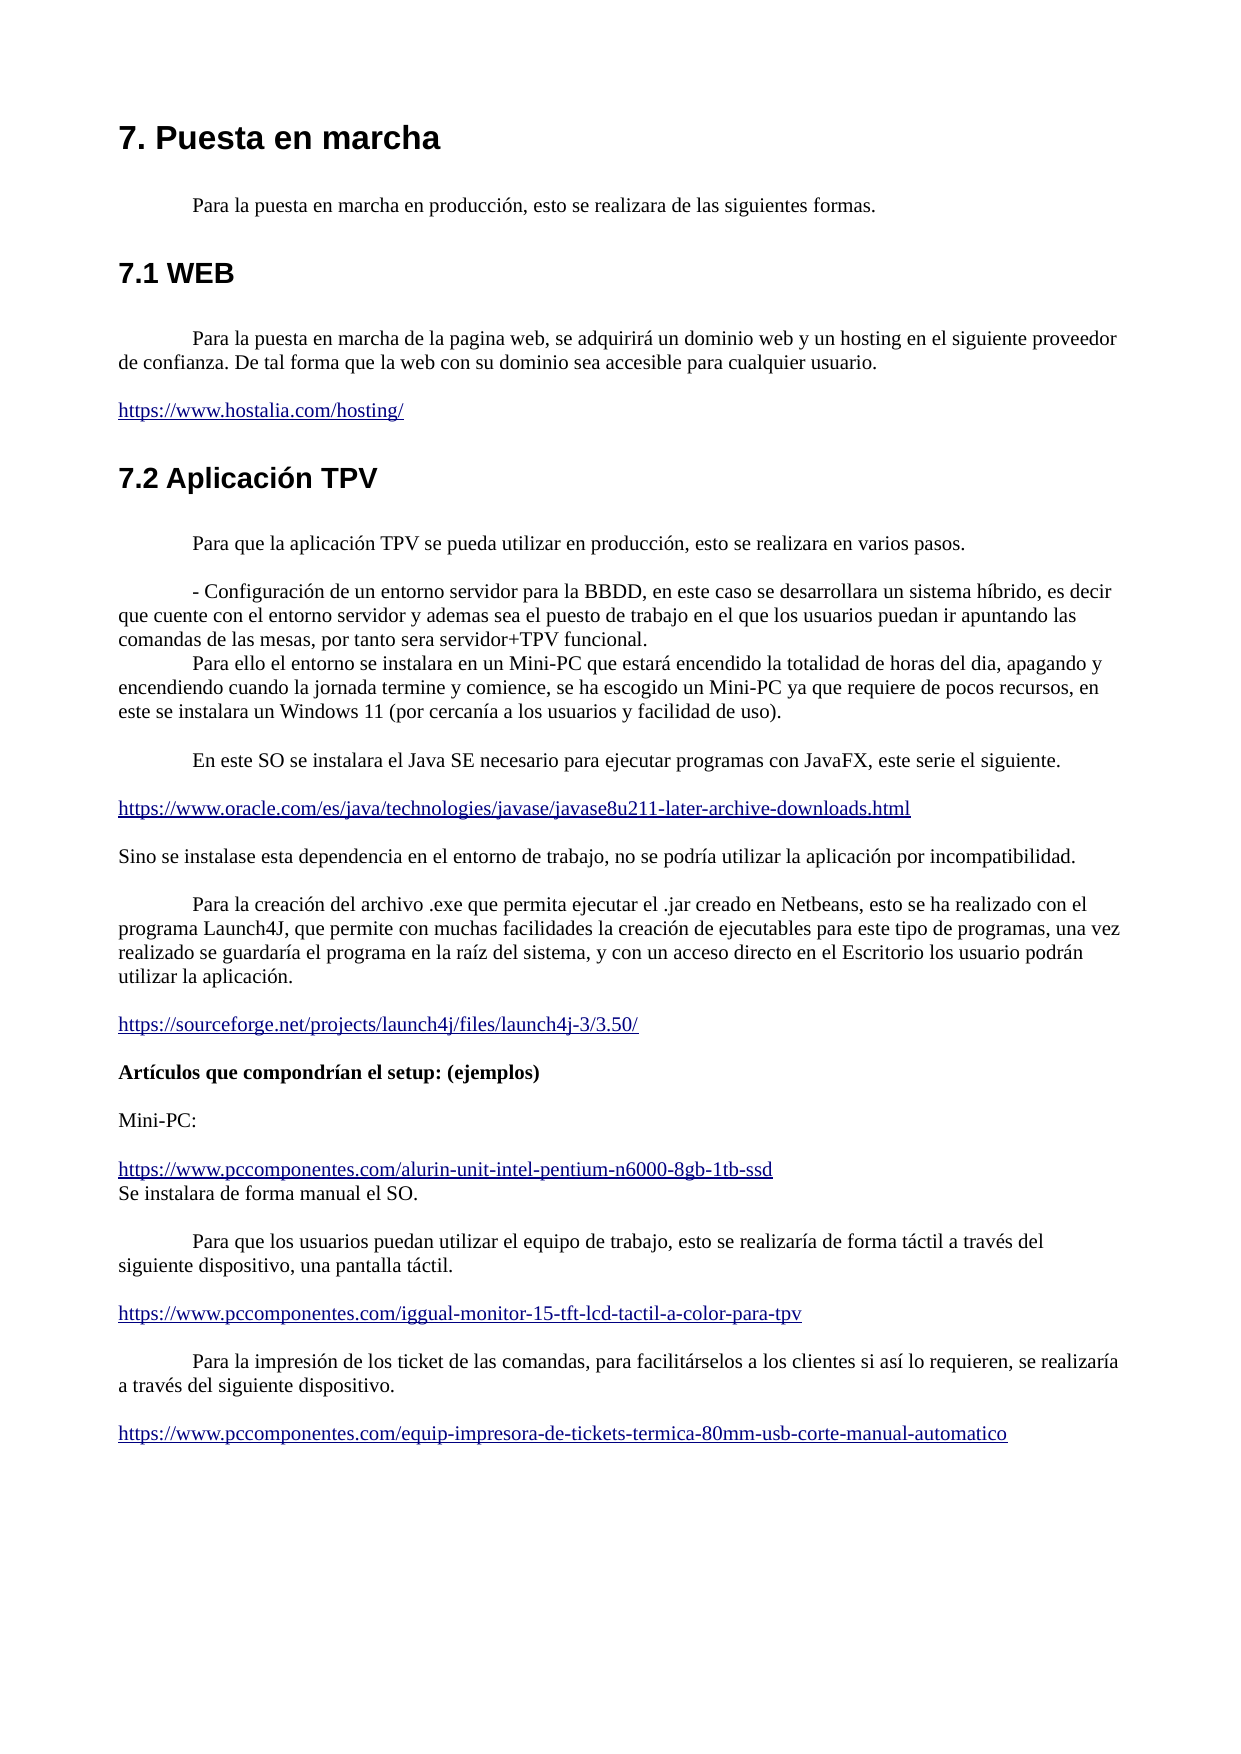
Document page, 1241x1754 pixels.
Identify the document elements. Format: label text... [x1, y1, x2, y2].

text Artículos que compondrían el setup: (ejemplos) [118, 1060, 1122, 1084]
text https://www.pccomponentes.com/equip-impresora-de-tickets-termica-80mm-usb-corte-manual-automatico [118, 1421, 1122, 1445]
text - Configuración de un entorno servidor para la BBDD, en este caso se desarrollara un sistema híbrido, es decir que cuente con el entorno servidor y ademas sea el puesto de trabajo en el que los usuarios puedan ir apuntando las comandas de las mesas, por tanto sera servidor+TPV funcional. [118, 579, 1122, 651]
text Para ello el entorno se instalara en un Mini-PC que estará encendido la totalidad de horas del dia, apagando y encendiendo cuando la jornada termine y comience, se ha escogido un Mini-PC ya que requiere de pocos recursos, en este se instalara un Windows 11 (por cercanía a los usuarios y facilidad de uso). [118, 651, 1122, 723]
text Para que la aplicación TPV se pueda utilizar en producción, esto se realizara en varios pasos. [118, 531, 1122, 555]
subtitle 7.2 Aplicación TPV [118, 461, 1122, 494]
text https://www.oracle.com/es/java/technologies/javase/javase8u211-later-archive-downloads.html [118, 796, 1122, 820]
text https://www.pccomponentes.com/iggual-monitor-15-tft-lcd-tactil-a-color-para-tpv [118, 1301, 1122, 1325]
text En este SO se instalara el Java SE necesario para ejecutar programas con JavaFX, este serie el siguiente. [118, 747, 1122, 772]
text Sino se instalase esta dependencia en el entorno de trabajo, no se podría utilizar la aplicación por incompatibilidad. [118, 844, 1122, 868]
text Para la impresión de los ticket de las comandas, para facilitárselos a los clientes si así lo requieren, se realizaría a través del siguiente dispositivo. [118, 1349, 1122, 1397]
text https://sourceforge.net/projects/launch4j/files/launch4j-3/3.50/ [118, 1012, 1122, 1036]
subtitle 7. Puesta en marcha [118, 118, 1122, 157]
text Mini-PC: [118, 1108, 1122, 1132]
text Se instalara de forma manual el SO. [118, 1181, 1122, 1205]
text Para la puesta en marcha en producción, esto se realizara de las siguientes formas. [118, 193, 1122, 217]
text https://www.pccomponentes.com/alurin-unit-intel-pentium-n6000-8gb-1tb-ssd [118, 1157, 1122, 1181]
subtitle 7.1 WEB [118, 256, 1122, 289]
text Para la puesta en marcha de la pagina web, se adquirirá un dominio web y un hosting en el siguiente proveedor de confianza. De tal forma que la web con su dominio sea accesible para cualquier usuario. [118, 326, 1122, 374]
text Para la creación del archivo .exe que permita ejecutar el .jar creado en Netbeans, esto se ha realizado con el programa Launch4J, que permite con muchas facilidades la creación de ejecutables para este tipo de programas, una vez realizado se guardaría el programa en la raíz del sistema, y con un acceso directo en el Escritorio los usuario podrán utilizar la aplicación. [118, 892, 1122, 988]
text https://www.hostalia.com/hosting/ [118, 398, 1122, 422]
text Para que los usuarios puedan utilizar el equipo de trabajo, esto se realizaría de forma táctil a través del siguiente dispositivo, una pantalla táctil. [118, 1229, 1122, 1277]
